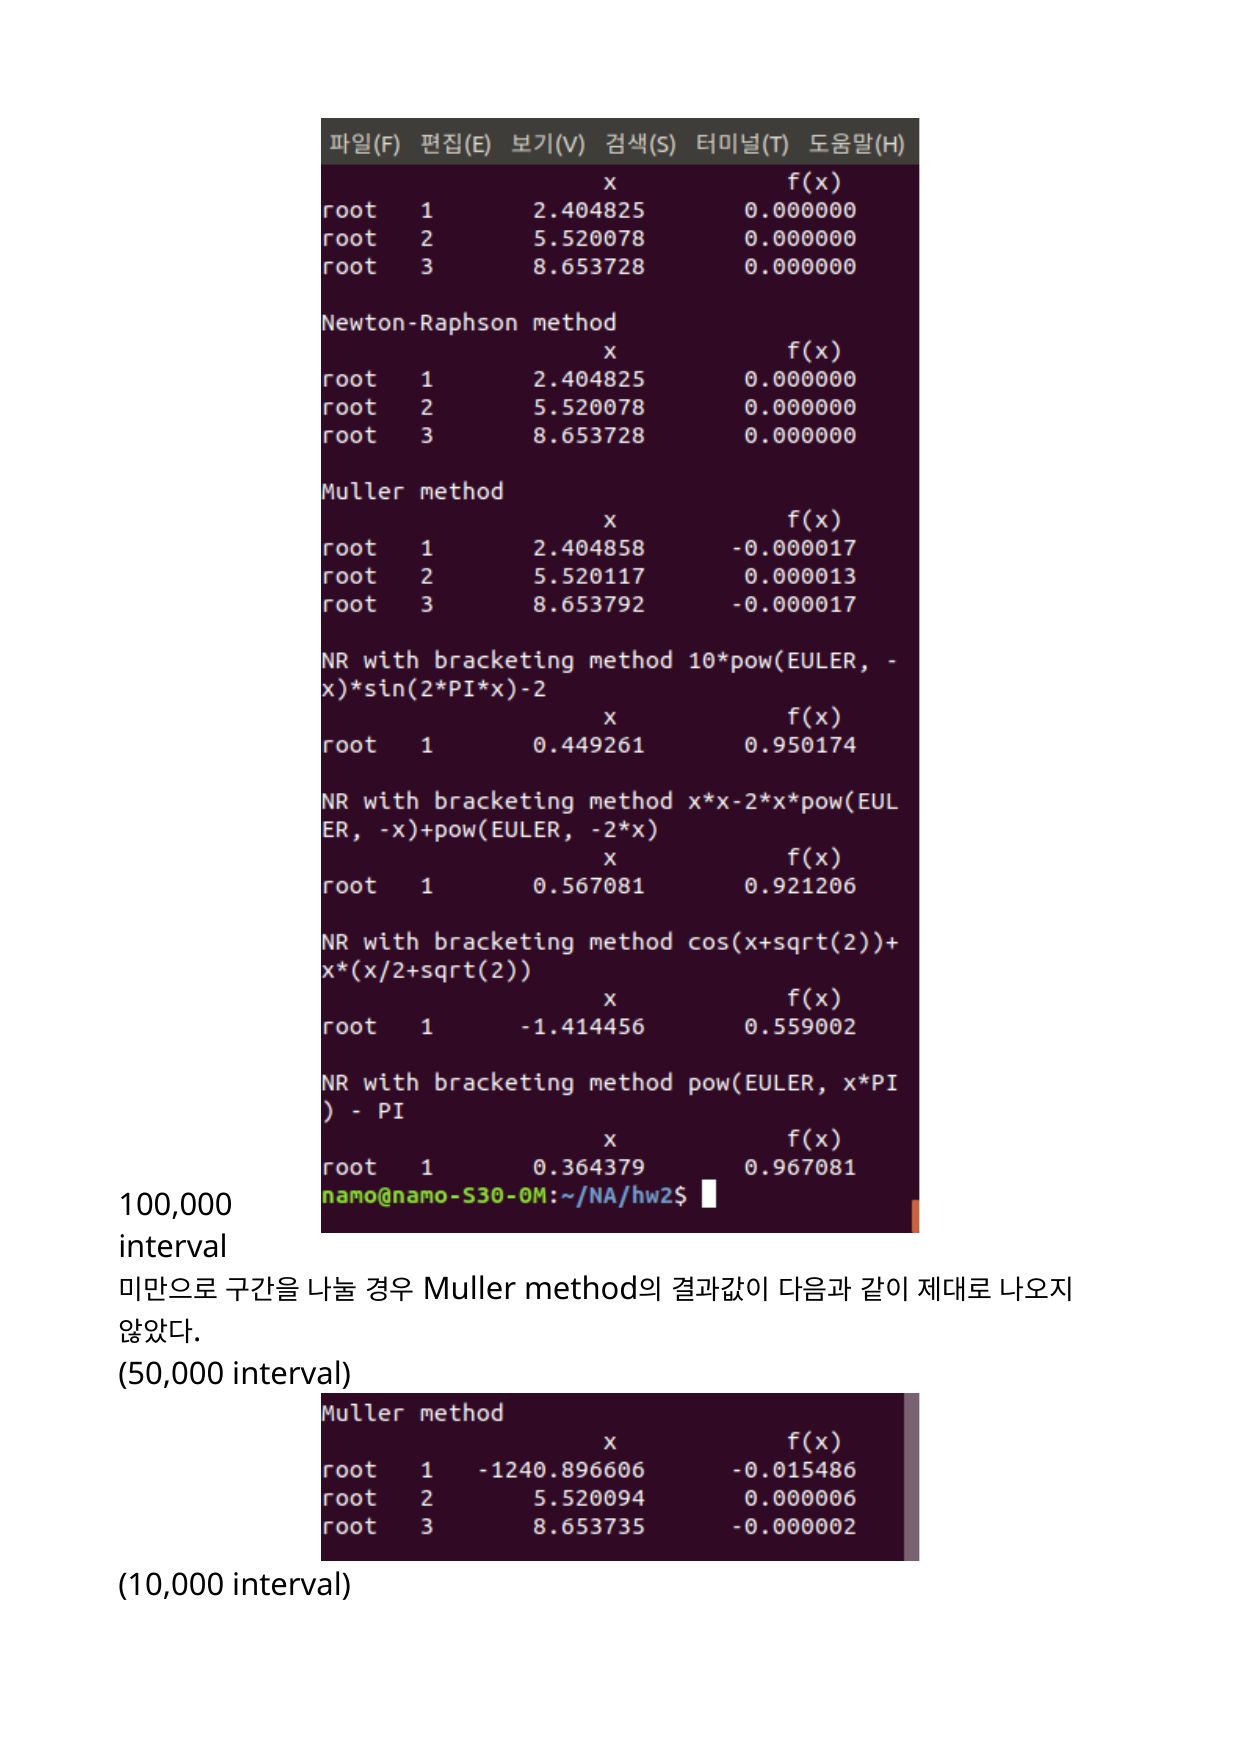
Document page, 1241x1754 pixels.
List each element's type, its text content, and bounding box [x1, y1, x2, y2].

picture [321, 118, 920, 1233]
text 100,000 interval 미만으로 구간을 나눌 경우 Muller method의 결과값이 다음과 같이 제대로 나오지 않았다. [118, 1182, 1122, 1351]
picture [321, 1393, 920, 1561]
text (10,000 interval) [118, 1562, 1122, 1604]
text (50,000 interval) [118, 1351, 1122, 1393]
